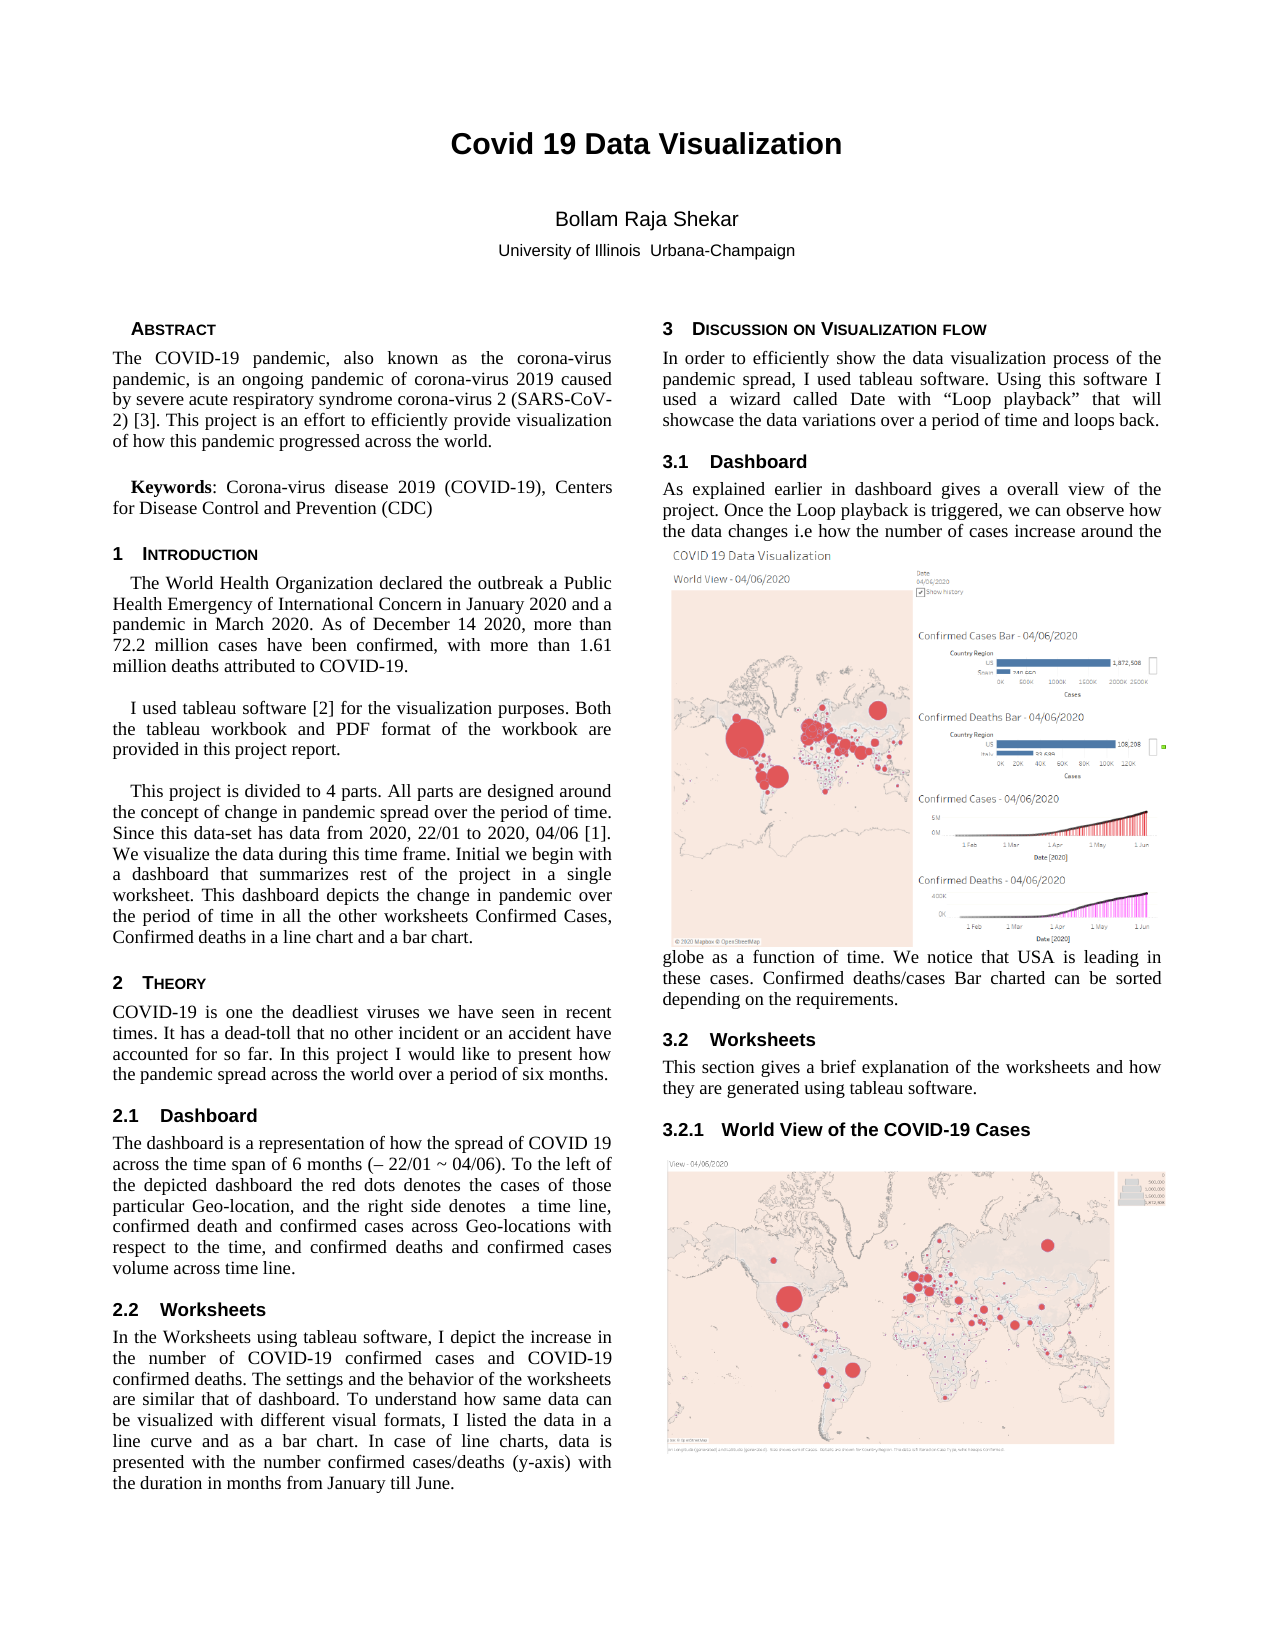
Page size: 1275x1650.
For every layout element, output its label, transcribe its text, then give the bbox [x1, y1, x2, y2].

title Covid 19 Data Visualization [112, 137, 1162, 158]
subtitle Worksheets [112, 1299, 613, 1320]
text This section gives a brief explanation of the worksheets and how they are generated using tableau software. [662, 1057, 1162, 1099]
subtitle Theory [112, 972, 613, 993]
text Bollam Raja Shekar [112, 210, 1162, 231]
text Keywords: Corona-virus disease 2019 (COVID-19), Centers for Disease Control and Prevention (CDC) [112, 477, 613, 518]
text COVID-19 is one the deadliest viruses we have seen in recent times. It has a dead-toll that no other incident or an accident have accounted for so far. In this project I would like to present how the pandemic spread across the world over a period of six months. [112, 1002, 613, 1085]
picture [667, 1160, 1168, 1454]
text In order to efficiently show the data visualization process of the pandemic spread, I used tableau software. Using this software I used a wizard called Date with “Loop playback” that will showcase the data variations over a period of time and loops back. [662, 347, 1162, 431]
text The COVID-19 pandemic, also known as the corona-virus pandemic, is an ongoing pandemic of corona-virus 2019 caused by severe acute respiratory syndrome corona-virus 2 (SARS-CoV-2) [3]. This project is an effort to efficiently provide visualization of how this pandemic progressed across the world. [112, 347, 613, 452]
subtitle World View of the COVID-19 Cases [662, 1120, 1162, 1141]
text The dashboard is a representation of how the spread of COVID 19 across the time span of 6 months (– 22/01 ~ 04/06). To the left of the depicted dashboard the red dots denotes the cases of those particular Geo-location, and the right side denotes a time line, confirmed death and confirmed cases across Geo-locations with respect to the time, and confirmed deaths and confirmed cases volume across time line. [112, 1133, 613, 1279]
subtitle Discussion on Visualization flow [662, 318, 1162, 339]
text As explained earlier in dashboard gives a overall view of the project. Once the Loop playback is triggered, we can observe how the data changes i.e how the number of cases increase around the globe as a function of time. We notice that USA is leading in these cases. Confirmed deaths/cases Bar charted can be sorted depending on the requirements. [662, 479, 1162, 1009]
text University of Illinois Urbana-Champaign [112, 239, 1162, 260]
subtitle Dashboard [662, 452, 1162, 472]
text This project is divided to 4 parts. All parts are designed around the concept of change in pandemic spread over the period of time. Since this data-set has data from 2020, 22/01 to 2020, 04/06 [1]. We visualize the data during this time frame. Initial we begin with a dashboard that summarizes rest of the project in a single worksheet. This dashboard depicts the change in pandemic over the period of time in all the other worksheets Confirmed Cases, Confirmed deaths in a line chart and a bar chart. [112, 781, 613, 947]
text I used tableau software [2] for the visualization purposes. Both the tableau workbook and PDF format of the workbook are provided in this project report. [112, 697, 613, 760]
text Abstract [112, 318, 613, 339]
subtitle Dashboard [112, 1106, 613, 1127]
picture [670, 547, 1171, 947]
text The World Health Organization declared the outbreak a Public Health Emergency of International Concern in January 2020 and a pandemic in March 2020. As of December 14 2020, more than 72.2 million cases have been confirmed, with more than 1.61 million deaths attributed to COVID-19. [112, 572, 613, 677]
subtitle Introduction [112, 543, 613, 564]
text In the Worksheets using tableau software, I depict the increase in the number of COVID-19 confirmed cases and COVID-19 confirmed deaths. The settings and the behavior of the worksheets are similar that of dashboard. To understand how same data can be visualized with different visual formats, I listed the data in a line curve and as a bar chart. In case of line charts, data is presented with the number confirmed cases/deaths (y-axis) with the duration in months from January till June. [112, 1327, 613, 1493]
subtitle Worksheets [662, 1030, 1162, 1051]
